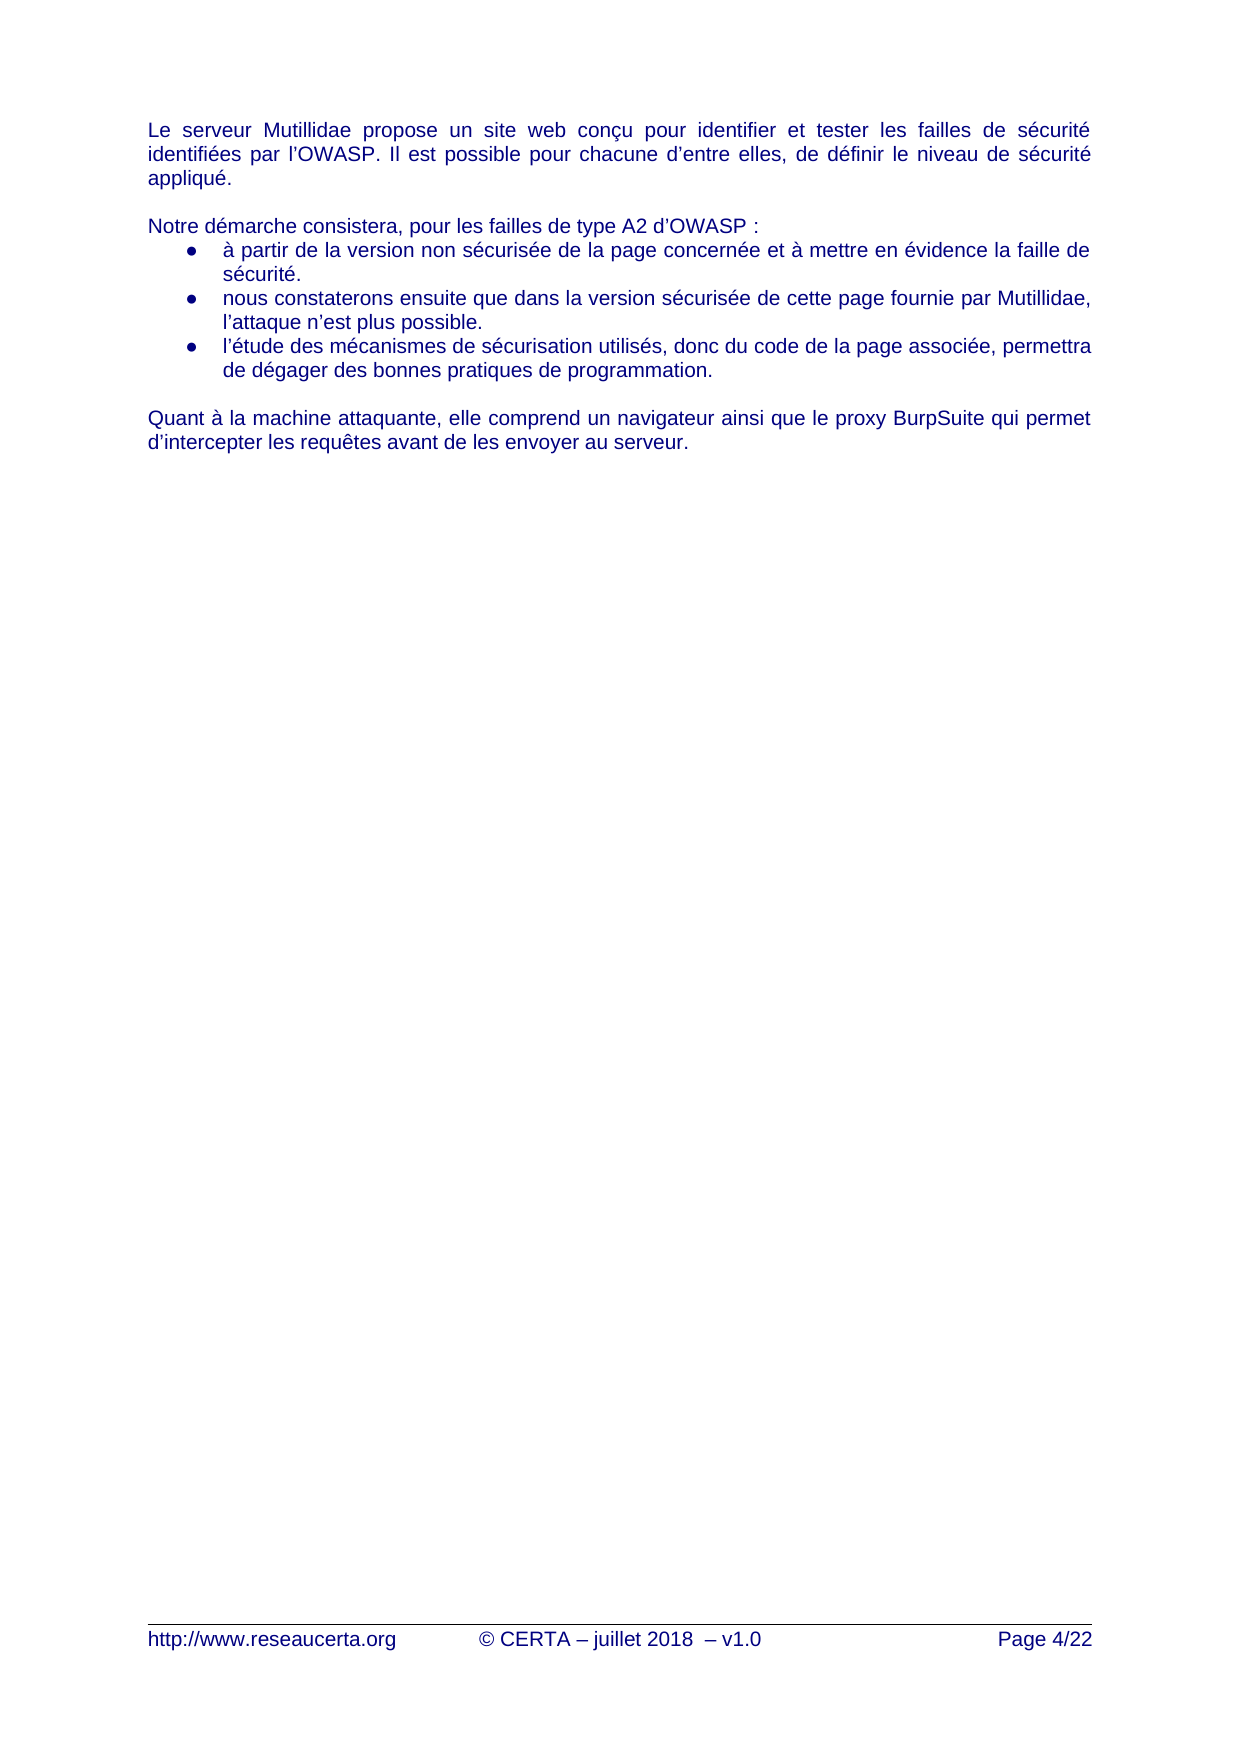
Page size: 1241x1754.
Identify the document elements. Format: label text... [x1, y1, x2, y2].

text Notre démarche consistera, pour les failles de type A2 d’OWASP : [148, 214, 1092, 238]
text Le serveur Mutillidae propose un site web conçu pour identifier et tester les failles de sécurité identifiées par l’OWASP. Il est possible pour chacune d’entre elles, de définir le niveau de sécurité appliqué. [148, 118, 1092, 190]
list l’étude des mécanismes de sécurisation utilisés, donc du code de la page associée, permettra de dégager des bonnes pratiques de programmation. [185, 334, 1092, 382]
list à partir de la version non sécurisée de la page concernée et à mettre en évidence la faille de sécurité. [185, 238, 1092, 286]
list nous constaterons ensuite que dans la version sécurisée de cette page fournie par Mutillidae, l’attaque n’est plus possible. [185, 286, 1092, 334]
text Quant à la machine attaquante, elle comprend un navigateur ainsi que le proxy BurpSuite qui permet d’intercepter les requêtes avant de les envoyer au serveur. [148, 406, 1092, 453]
